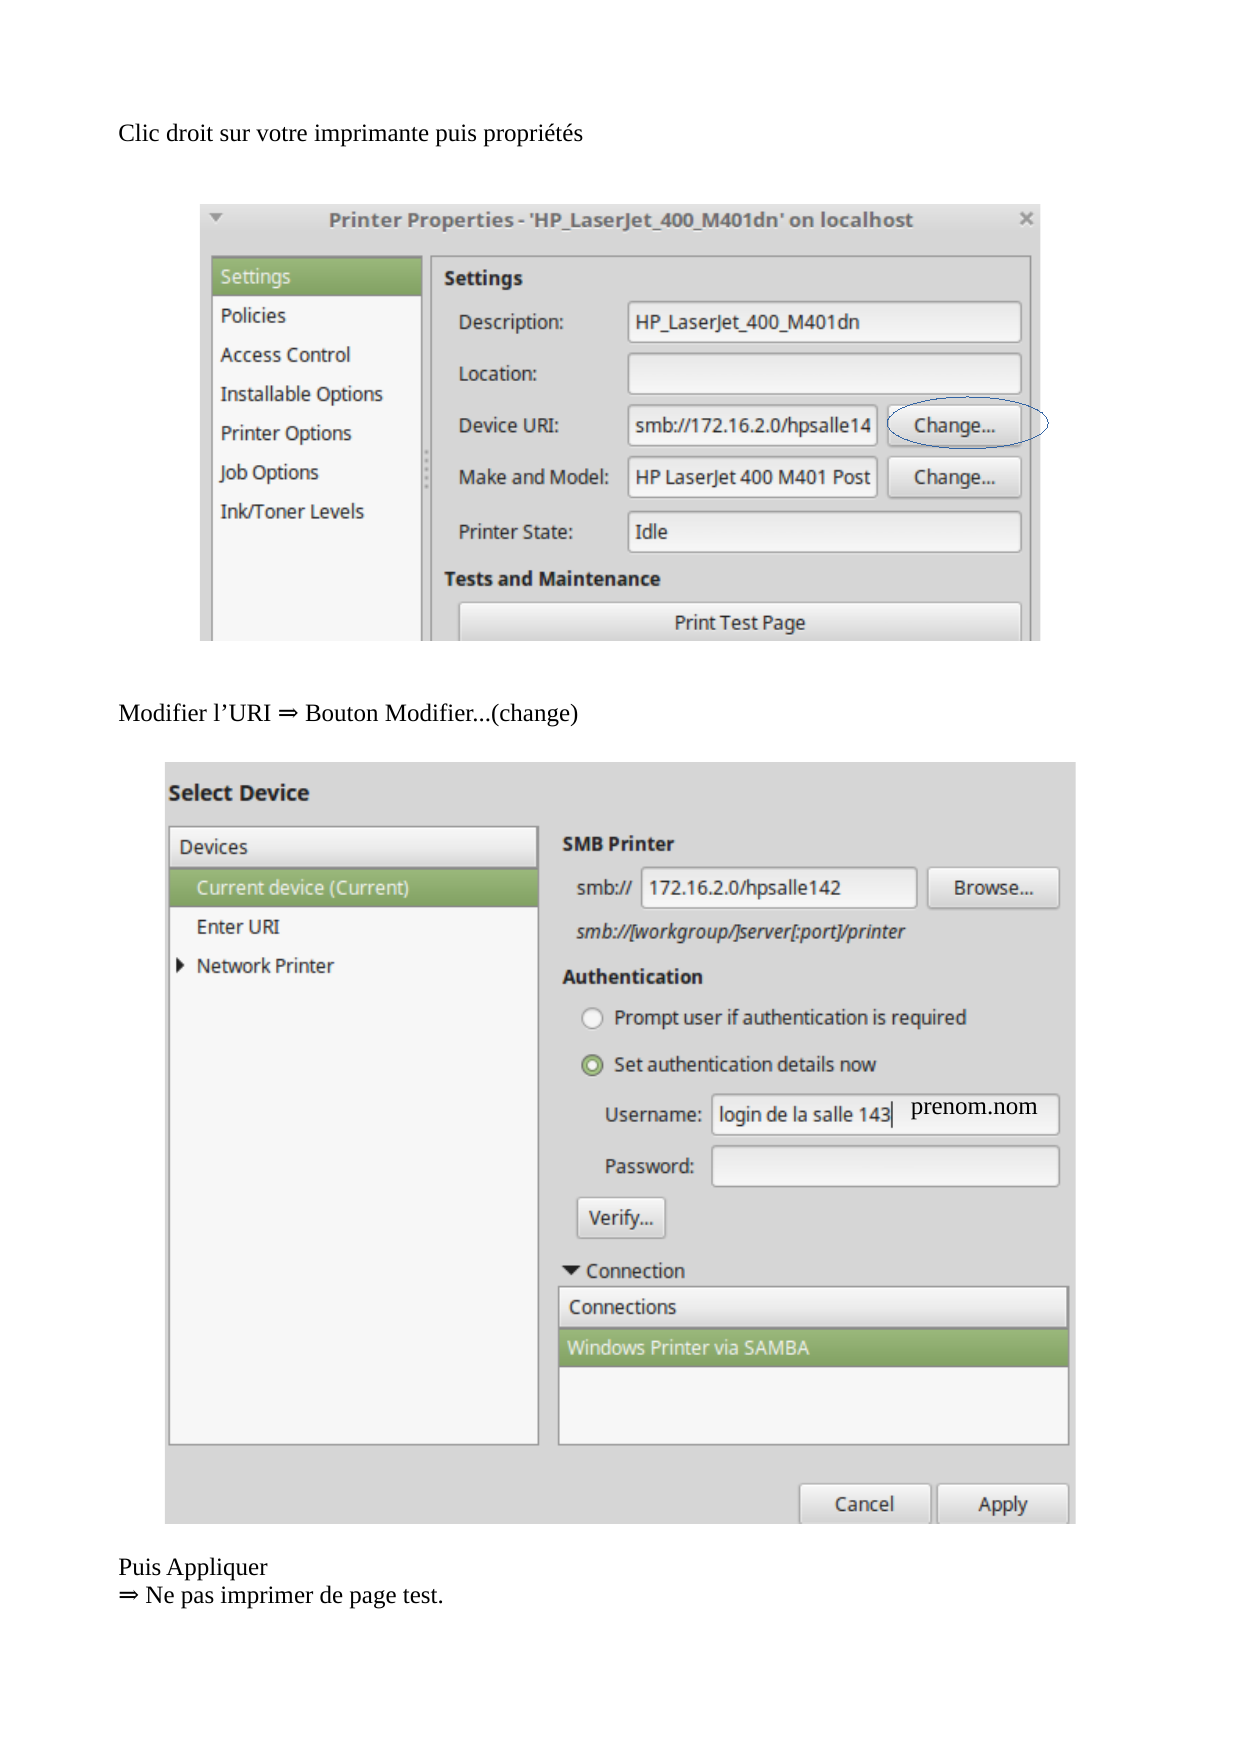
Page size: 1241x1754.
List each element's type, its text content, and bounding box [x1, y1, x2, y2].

text Clic droit sur votre imprimante puis propriétés [118, 118, 1122, 147]
picture [164, 762, 1076, 1524]
text ⇒ Ne pas imprimer de page test. [118, 1581, 1122, 1609]
text Modifier l’URI ⇒ Bouton Modifier...(change) [118, 698, 1122, 727]
text Puis Appliquer [118, 1552, 1122, 1581]
picture [199, 204, 1041, 641]
